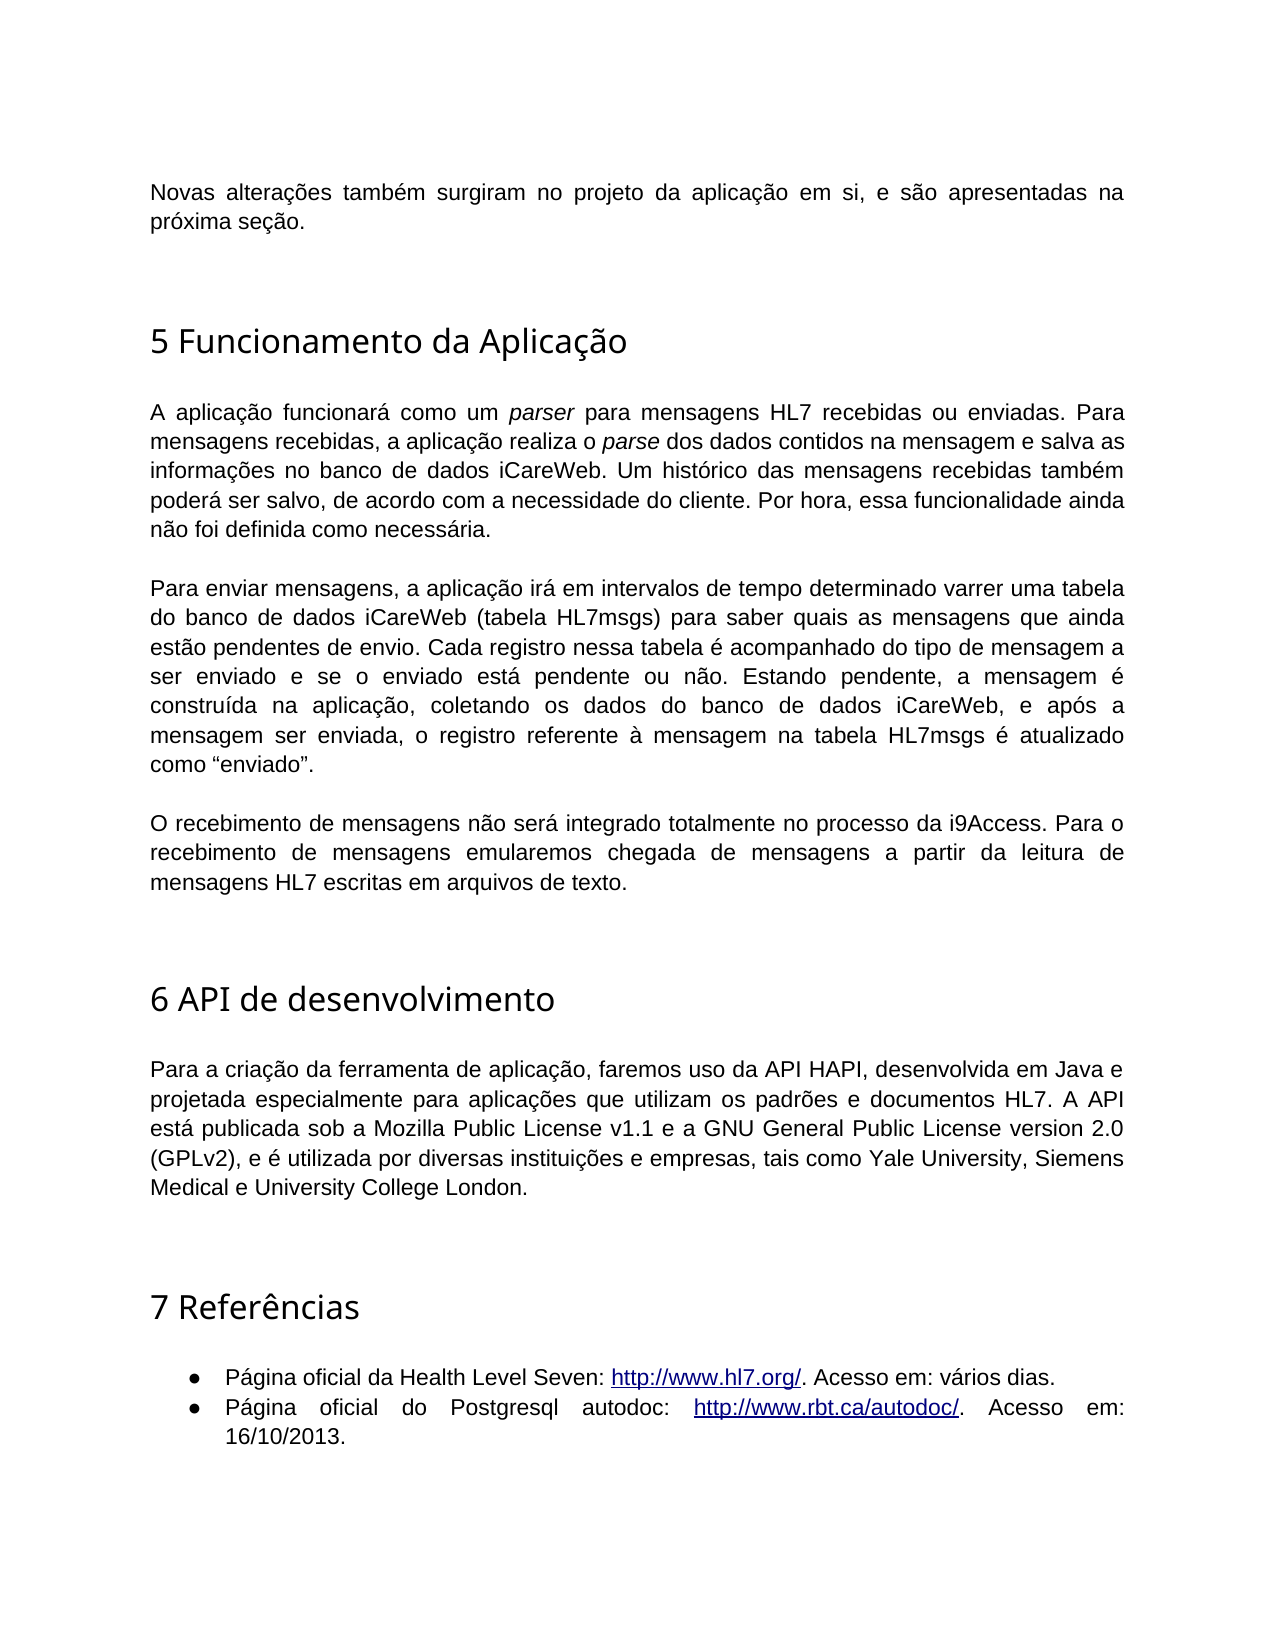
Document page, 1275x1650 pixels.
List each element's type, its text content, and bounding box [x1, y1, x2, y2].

subtitle 7 Referências [150, 1283, 1125, 1329]
text O recebimento de mensagens não será integrado totalmente no processo da i9Access. Para o recebimento de mensagens emularemos chegada de mensagens a partir da leitura de mensagens HL7 escritas em arquivos de texto. [150, 811, 1125, 895]
text A aplicação funcionará como um parser para mensagens HL7 recebidas ou enviadas. Para mensagens recebidas, a aplicação realiza o parse dos dados contidos na mensagem e salva as informações no banco de dados iCareWeb. Um histórico das mensagens recebidas também poderá ser salvo, de acordo com a necessidade do cliente. Por hora, essa funcionalidade ainda não foi definida como necessária. [150, 399, 1125, 542]
subtitle 5 Funcionamento da Aplicação [150, 318, 1125, 363]
list Página oficial do Postgresql autodoc: http://www.rbt.ca/autodoc/. Acesso em: 16/10/2013. [187, 1394, 1125, 1449]
text Para a criação da ferramenta de aplicação, faremos uso da API HAPI, desenvolvida em Java e projetada especialmente para aplicações que utilizam os padrões e documentos HL7. A API está publicada sob a Mozilla Public License v1.1 e a GNU General Public License version 2.0 (GPLv2), e é utilizada por diversas instituições e empresas, tais como Yale University, Siemens Medical e University College London. [150, 1057, 1125, 1200]
subtitle 6 API de desenvolvimento [150, 976, 1125, 1021]
list Página oficial da Health Level Seven: http://www.hl7.org/. Acesso em: vários dias. [187, 1365, 1125, 1391]
text Novas alterações também surgiram no projeto da aplicação em si, e são apresentadas na próxima seção. [150, 179, 1125, 234]
text Para enviar mensagens, a aplicação irá em intervalos de tempo determinado varrer uma tabela do banco de dados iCareWeb (tabela HL7msgs) para saber quais as mensagens que ainda estão pendentes de envio. Cada registro nessa tabela é acompanhado do tipo de mensagem a ser enviado e se o enviado está pendente ou não. Estando pendente, a mensagem é construída na aplicação, coletando os dados do banco de dados iCareWeb, e após a mensagem ser enviada, o registro referente à mensagem na tabela HL7msgs é atualizado como “enviado”. [150, 576, 1125, 777]
